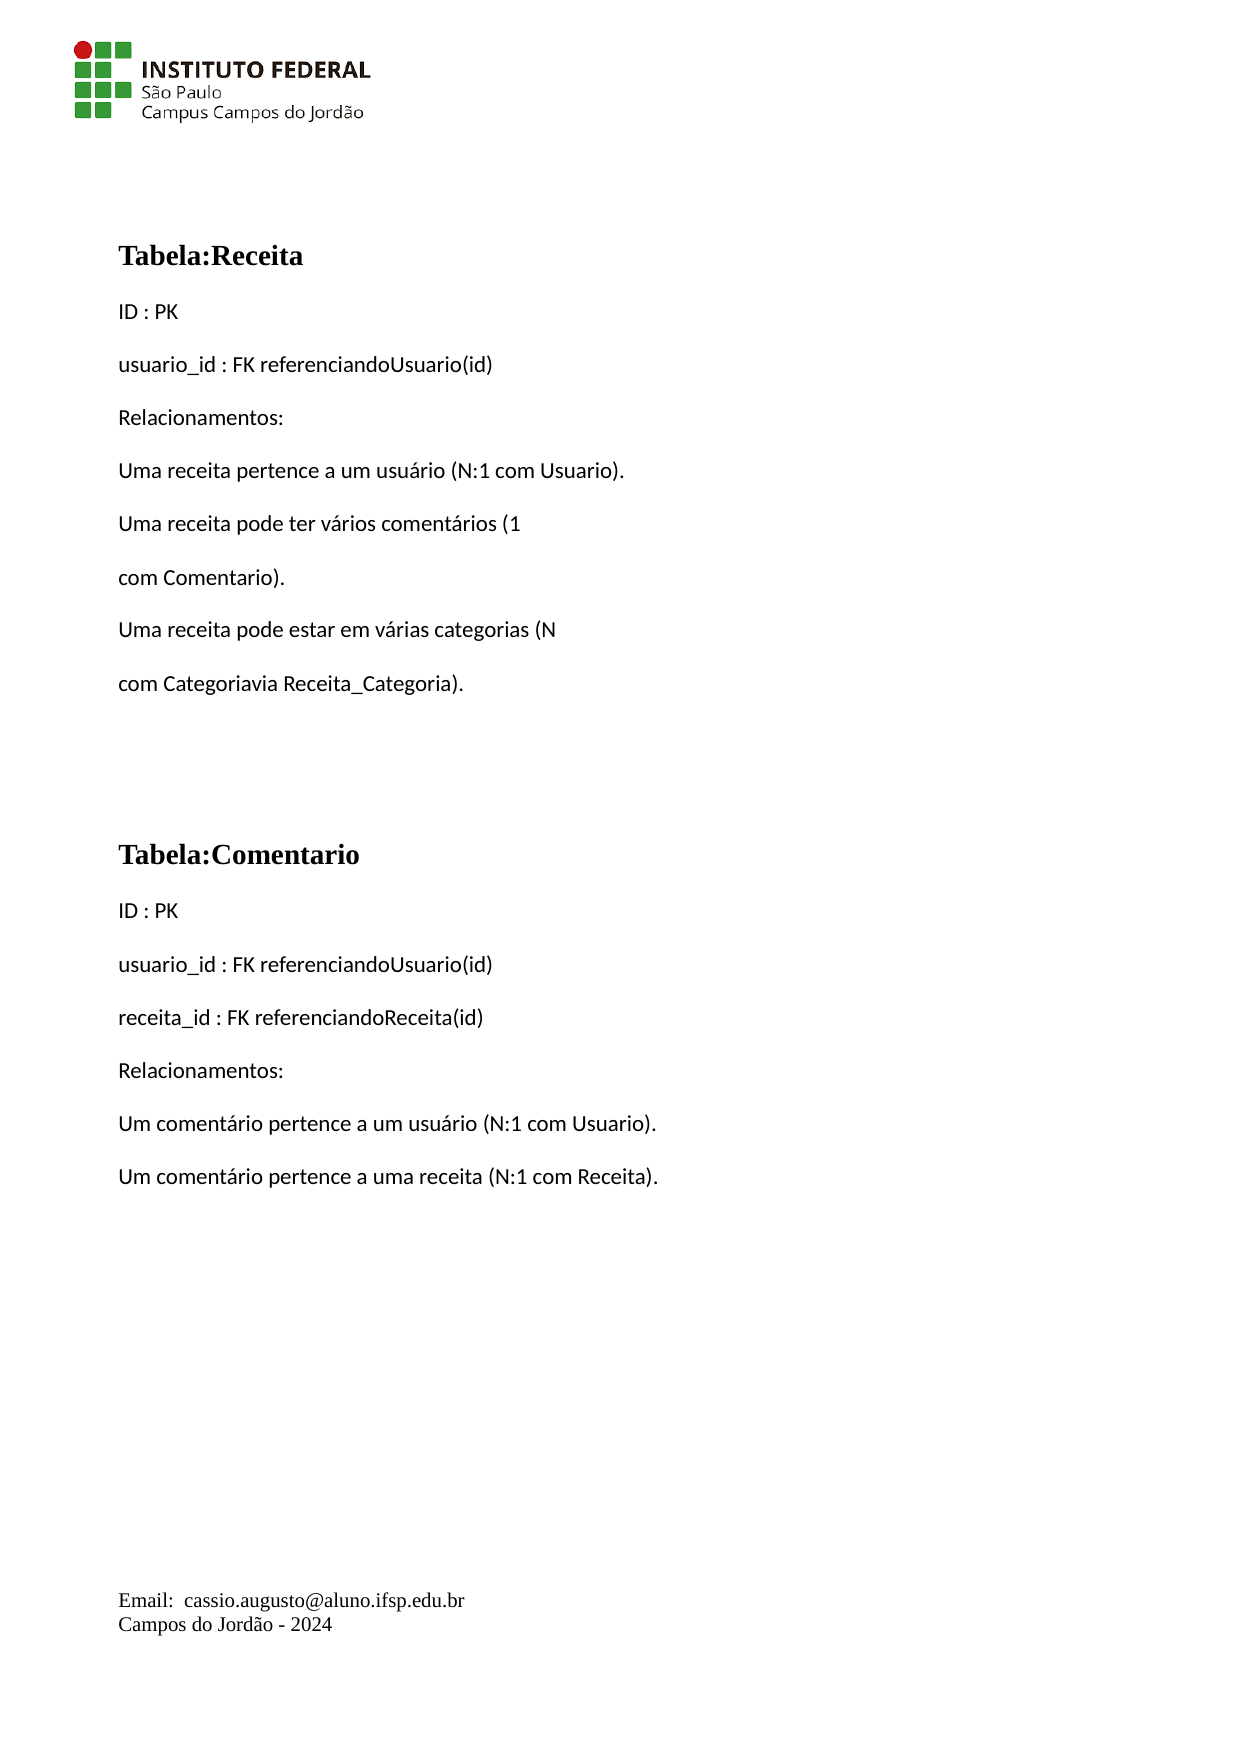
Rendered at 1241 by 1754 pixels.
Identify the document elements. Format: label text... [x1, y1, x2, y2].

text ID : PK [118, 297, 1122, 326]
text com Comentario). [118, 563, 1122, 591]
text Tabela:Receita [118, 238, 1122, 272]
text com Categoriavia Receita_Categoria). [118, 669, 1122, 697]
text Uma receita pertence a um usuário (N:1 com Usuario). [118, 457, 1122, 484]
text usuario_id : FK referenciandoUsuario(id) [118, 351, 1122, 378]
picture [59, 20, 383, 136]
text Uma receita pode ter vários comentários (1 [118, 509, 1122, 538]
text usuario_id : FK referenciandoUsuario(id) [118, 950, 1122, 978]
text Relacionamentos: [118, 403, 1122, 432]
text ID : PK [118, 897, 1122, 925]
text Um comentário pertence a um usuário (N:1 com Usuario). [118, 1109, 1122, 1137]
text Um comentário pertence a uma receita (N:1 com Receita). [118, 1162, 1122, 1190]
text receita_id : FK referenciandoReceita(id) [118, 1003, 1122, 1031]
text Uma receita pode estar em várias categorias (N [118, 616, 1122, 644]
text Tabela:Comentario [118, 837, 1122, 871]
text Relacionamentos: [118, 1056, 1122, 1084]
